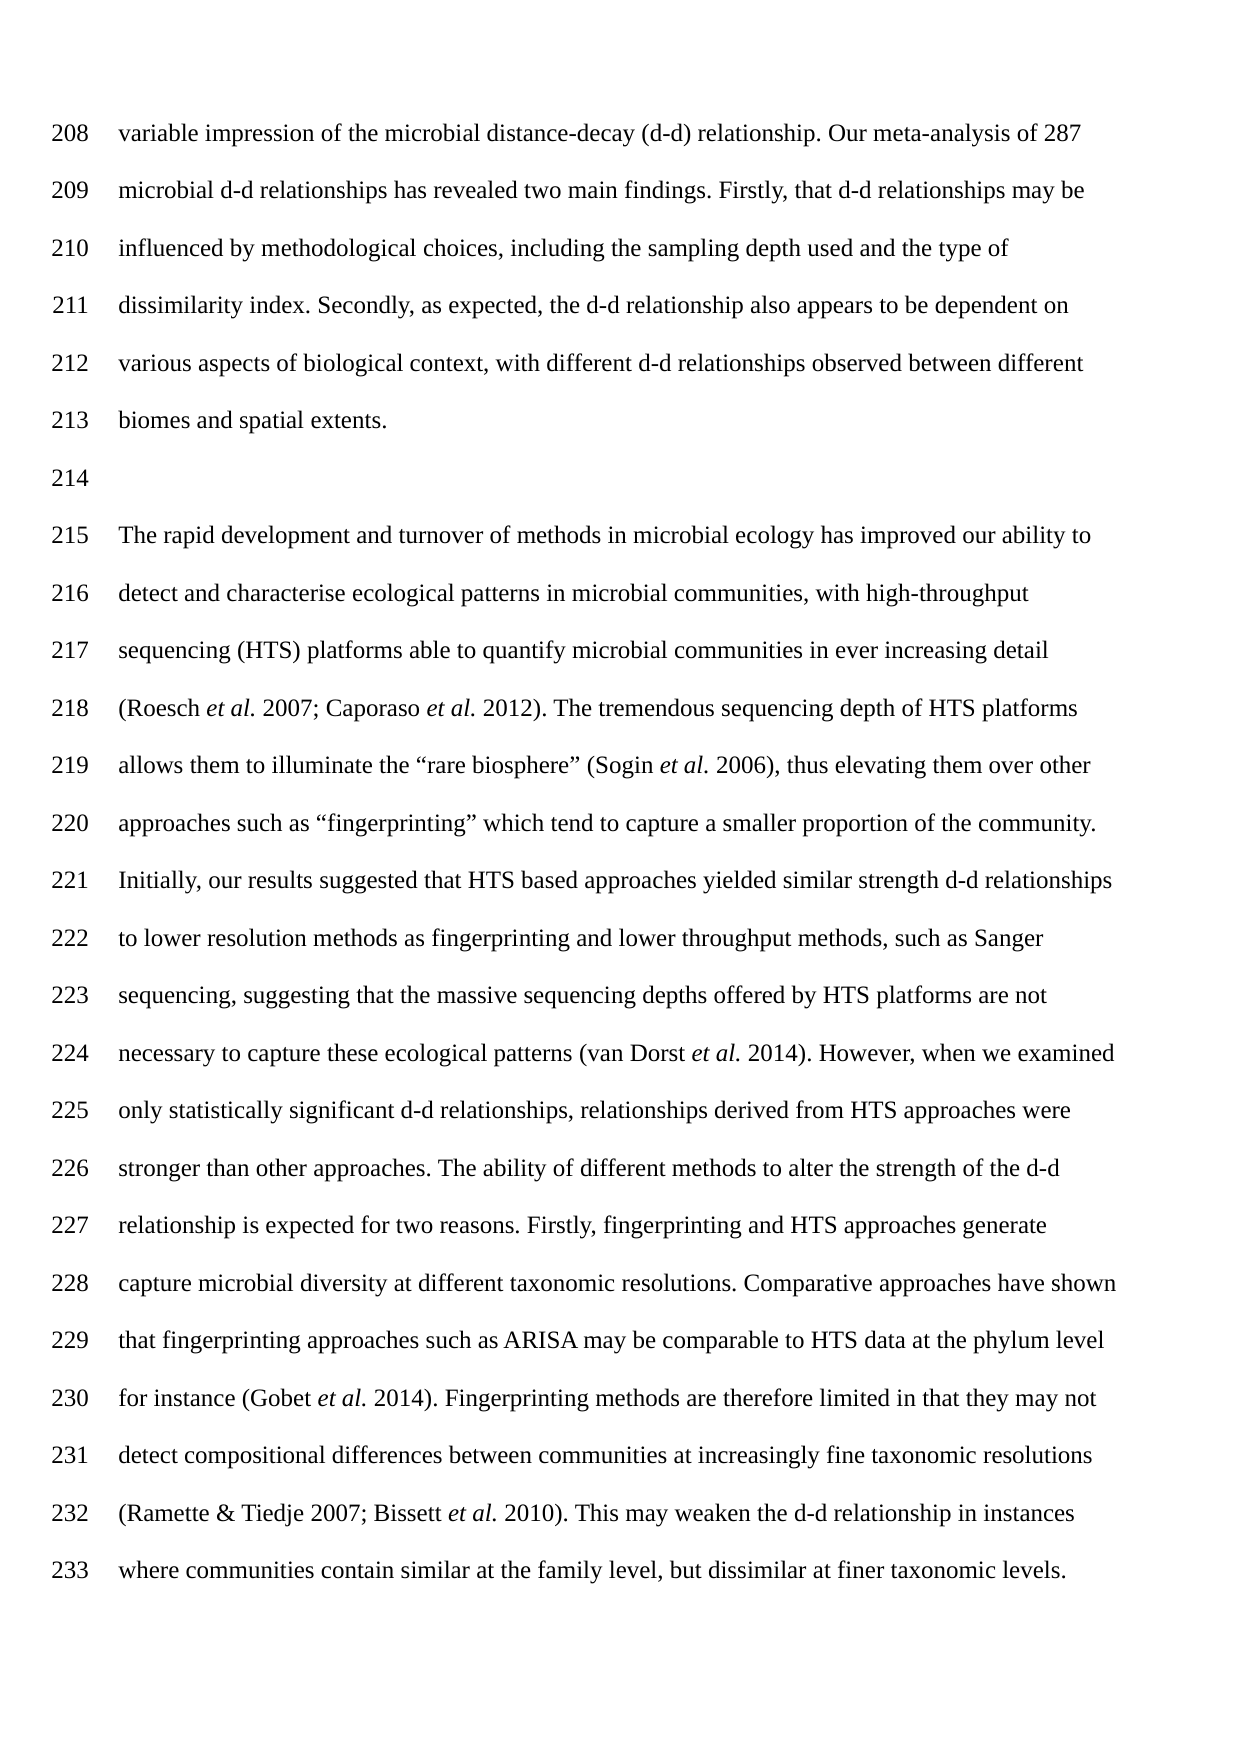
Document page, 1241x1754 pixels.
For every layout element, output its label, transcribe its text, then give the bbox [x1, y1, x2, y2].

text The rapid development and turnover of methods in microbial ecology has improved our ability to detect and characterise ecological patterns in microbial communities, with high-throughput sequencing (HTS) platforms able to quantify microbial communities in ever increasing detail (Roesch et al. 2007; Caporaso et al. 2012). The tremendous sequencing depth of HTS platforms allows them to illuminate the “rare biosphere” (Sogin et al. 2006), thus elevating them over other approaches such as “fingerprinting” which tend to capture a smaller proportion of the community. Initially, our results suggested that HTS based approaches yielded similar strength d-d relationships to lower resolution methods as fingerprinting and lower throughput methods, such as Sanger sequencing, suggesting that the massive sequencing depths offered by HTS platforms are not necessary to capture these ecological patterns (van Dorst et al. 2014). However, when we examined only statistically significant d-d relationships, relationships derived from HTS approaches were stronger than other approaches. The ability of different methods to alter the strength of the d-d relationship is expected for two reasons. Firstly, fingerprinting and HTS approaches generate capture microbial diversity at different taxonomic resolutions. Comparative approaches have shown that fingerprinting approaches such as ARISA may be comparable to HTS data at the phylum level for instance (Gobet et al. 2014). Fingerprinting methods are therefore limited in that they may not detect compositional differences between communities at increasingly fine taxonomic resolutions (Ramette & Tiedje 2007; Bissett et al. 2010). This may weaken the d-d relationship in instances where communities contain similar at the family level, but dissimilar at finer taxonomic levels. [118, 521, 1122, 1584]
text variable impression of the microbial distance-decay (d-d) relationship. Our meta-analysis of 287 microbial d-d relationships has revealed two main findings. Firstly, that d-d relationships may be influenced by methodological choices, including the sampling depth used and the type of dissimilarity index. Secondly, as expected, the d-d relationship also appears to be dependent on various aspects of biological context, with different d-d relationships observed between different biomes and spatial extents. [118, 118, 1122, 434]
